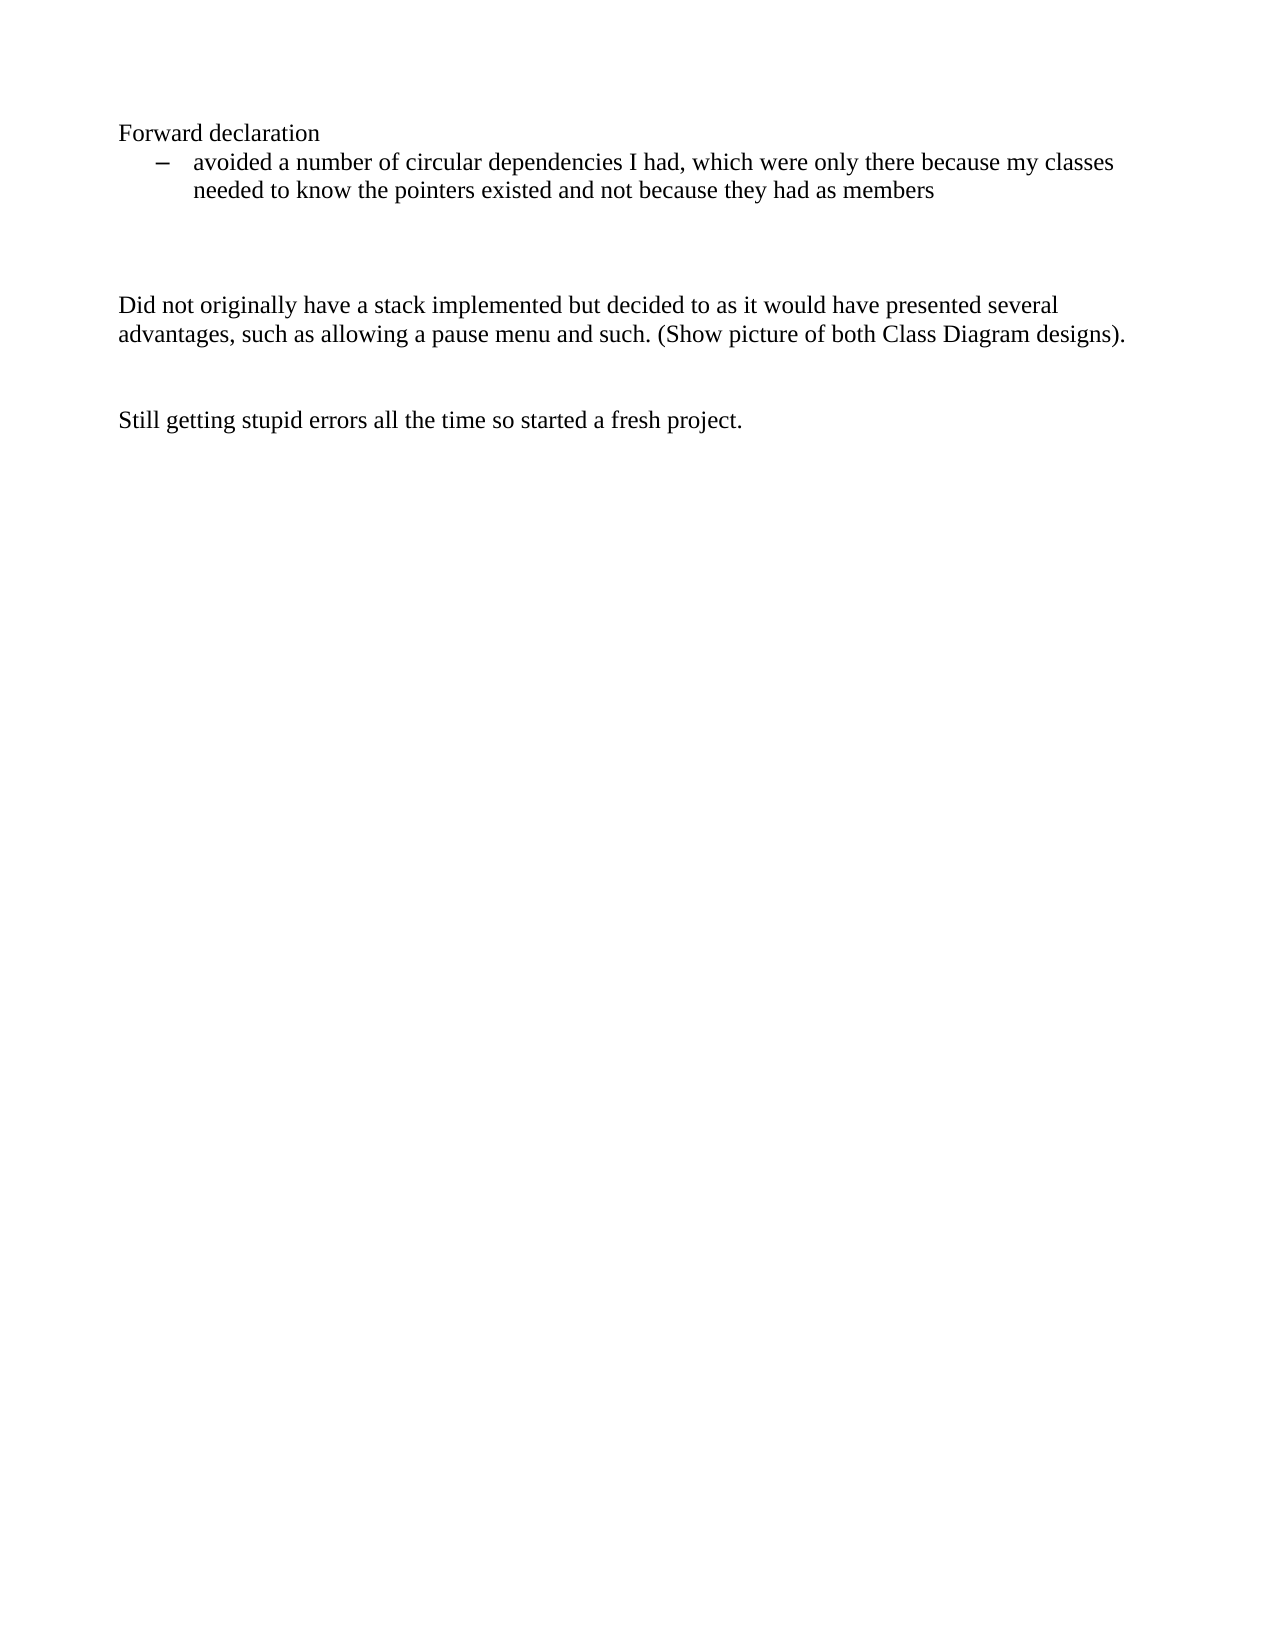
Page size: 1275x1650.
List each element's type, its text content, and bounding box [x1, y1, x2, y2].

list avoided a number of circular dependencies I had, which were only there because my classes needed to know the pointers existed and not because they had as members [156, 147, 1157, 204]
text Still getting stupid errors all the time so started a fresh project. [118, 406, 1157, 434]
text Did not originally have a stack implemented but decided to as it would have presented several advantages, such as allowing a pause menu and such. (Show picture of both Class Diagram designs). [118, 291, 1157, 348]
text Forward declaration [118, 118, 1157, 147]
